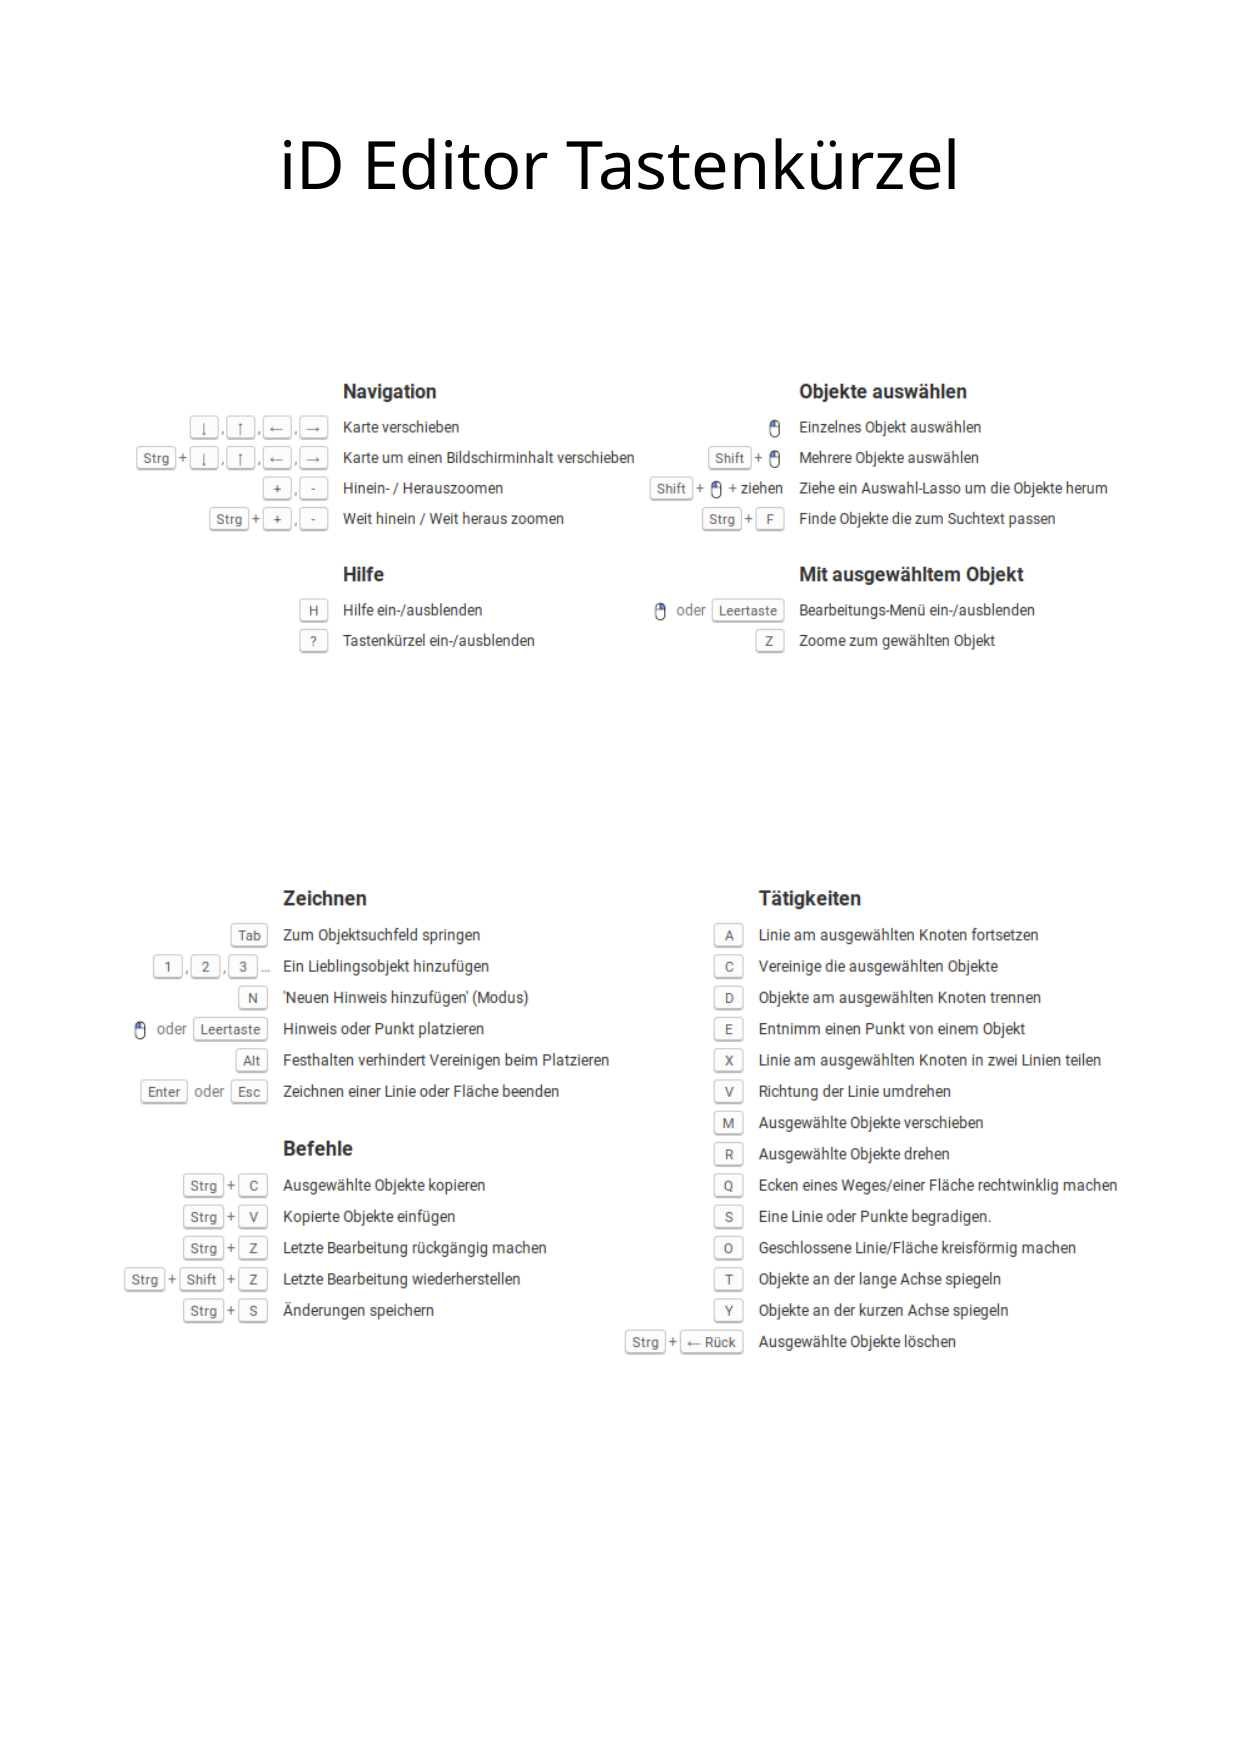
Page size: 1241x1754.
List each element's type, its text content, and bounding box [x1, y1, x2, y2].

picture [118, 357, 1123, 668]
picture [118, 868, 1123, 1361]
text iD Editor Tastenkürzel [118, 118, 1122, 209]
